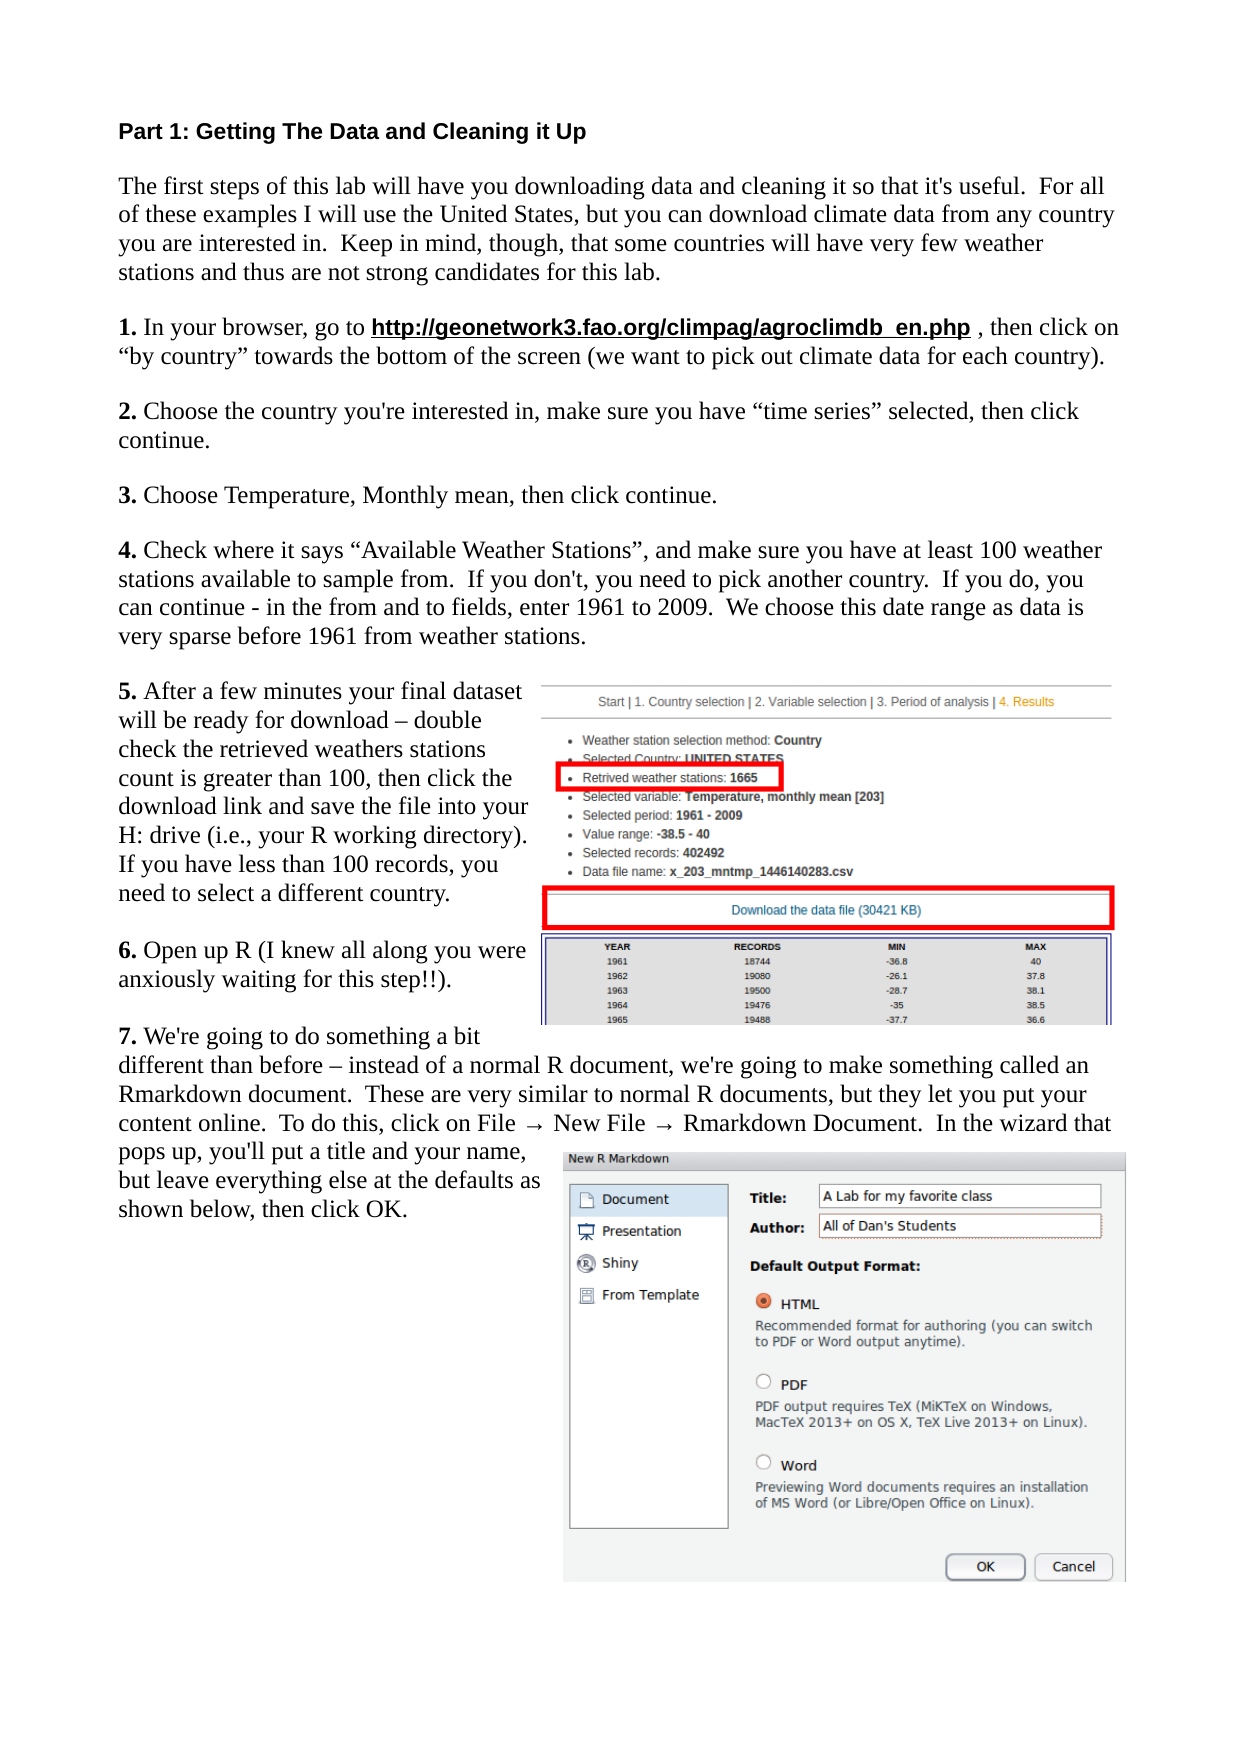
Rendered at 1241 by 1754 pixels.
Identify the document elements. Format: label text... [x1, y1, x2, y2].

text 3. Choose Temperature, Monthly mean, then click continue. [118, 480, 1122, 535]
text The first steps of this lab will have you downloading data and cleaning it so that it's useful. For all of these examples I will use the United States, but you can download climate data from any country you are interested in. Keep in mind, though, that some countries will have very few weather stations and thus are not strong candidates for this lab. [118, 171, 1122, 286]
text 5. After a few minutes your final dataset will be ready for download – double check the retrieved weathers stations count is greater than 100, then click the download link and save the file into your H: drive (i.e., your R working directory). If you have less than 100 records, you need to select a different country. [118, 676, 538, 906]
text Part 1: Getting The Data and Cleaning it Up [118, 118, 1122, 171]
text 6. Open up R (I knew all along you were anxiously waiting for this step!!). [118, 935, 538, 993]
text 1. In your browser, go to http://geonetwork3.fao.org/climpag/agroclimdb_en.php , then click on “by country” towards the bottom of the screen (we want to pick out climate data for each country). [118, 312, 1122, 396]
text 4. Check where it says “Available Weather Stations”, and make sure you have at least 100 weather stations available to sample from. If you don't, you need to pick another country. If you do, you can continue - in the from and to fields, enter 1961 to 2009. We choose this date range as data is very sparse before 1961 from weather stations. [118, 535, 1122, 676]
text 2. Choose the country you're interested in, make sure you have “time series” selected, then click continue. [118, 396, 1122, 480]
picture [538, 676, 1126, 1025]
picture [563, 1152, 1127, 1582]
text 7. We're going to do something a bit different than before – instead of a normal R document, we're going to make something called an Rmarkdown document. These are very similar to normal R documents, but they let you put your content online. To do this, click on File → New File → Rmarkdown Document. In the wizard that pops up, you'll put a title and your name, but leave everything else at the defaults as shown below, then click OK. [118, 1021, 1122, 1223]
